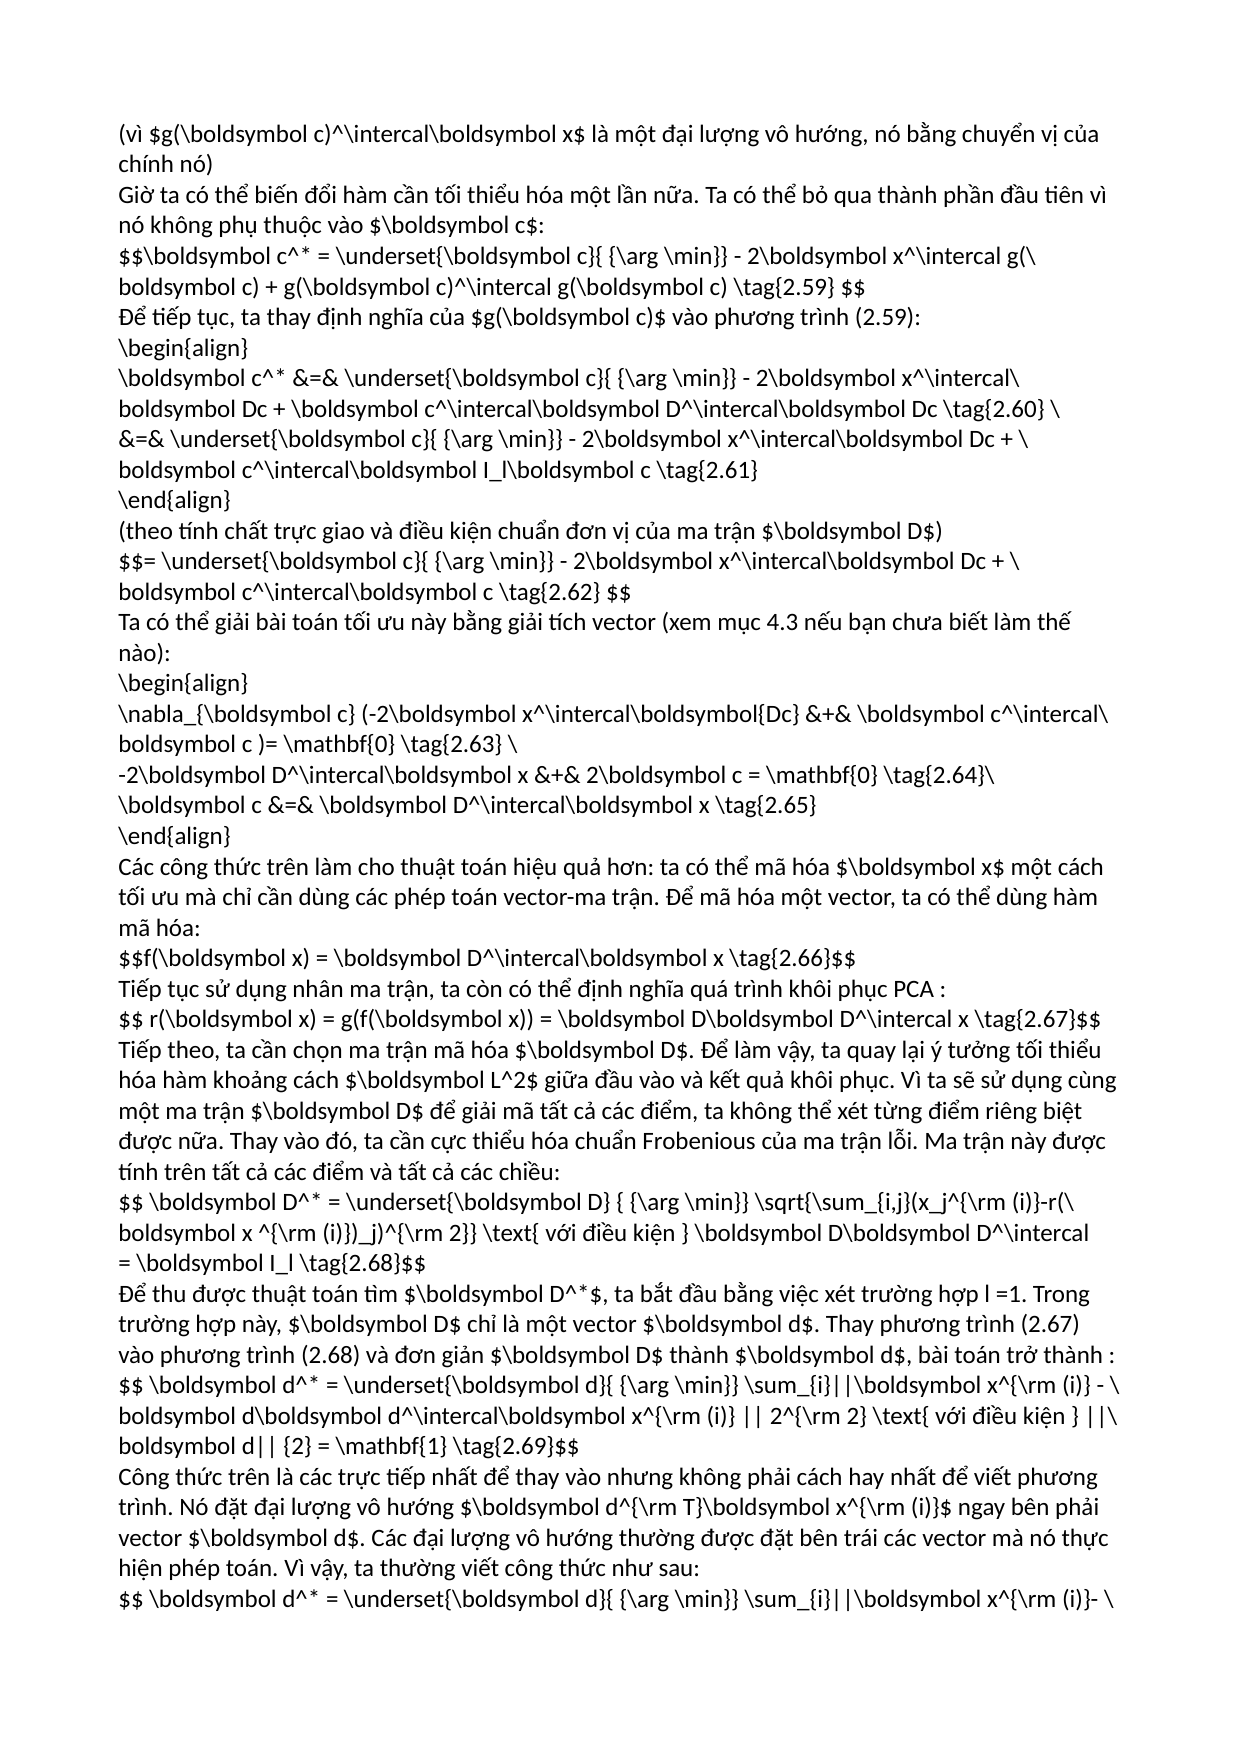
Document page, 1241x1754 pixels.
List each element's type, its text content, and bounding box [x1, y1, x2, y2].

text $$f(\boldsymbol x) = \boldsymbol D^\intercal\boldsymbol x \tag{2.66}$$ [118, 942, 1122, 973]
text \begin{align} [118, 667, 1122, 698]
text Để thu được thuật toán tìm $\boldsymbol D^*$, ta bắt đầu bằng việc xét trường hợp l =1. Trong trường hợp này, $\boldsymbol D$ chỉ là một vector $\boldsymbol d$. Thay phương trình (2.67) vào phương trình (2.68) và đơn giản $\boldsymbol D$ thành $\boldsymbol d$, bài toán trở thành : [118, 1278, 1122, 1369]
text \nabla_{\boldsymbol c} (-2\boldsymbol x^\intercal\boldsymbol{Dc} &+& \boldsymbol c^\intercal\boldsymbol c )= \mathbf{0} \tag{2.63} \ [118, 698, 1122, 759]
text Tiếp tục sử dụng nhân ma trận, ta còn có thể định nghĩa quá trình khôi phục PCA : [118, 973, 1122, 1003]
text \end{align} [118, 820, 1122, 851]
text $$ \boldsymbol D^* = \underset{\boldsymbol D} { {\arg \min}} \sqrt{\sum_{i,j}(x_j^{\rm (i)}-r(\boldsymbol x ^{\rm (i)})_j)^{\rm 2}} \text{ với điều kiện } \boldsymbol D\boldsymbol D^\intercal = \boldsymbol I_l \tag{2.68}$$ [118, 1186, 1122, 1278]
text Tiếp theo, ta cần chọn ma trận mã hóa $\boldsymbol D$. Để làm vậy, ta quay lại ý tưởng tối thiểu hóa hàm khoảng cách $\boldsymbol L^2$ giữa đầu vào và kết quả khôi phục. Vì ta sẽ sử dụng cùng một ma trận $\boldsymbol D$ để giải mã tất cả các điểm, ta không thể xét từng điểm riêng biệt được nữa. Thay vào đó, ta cần cực thiểu hóa chuẩn Frobenious của ma trận lỗi. Ma trận này được tính trên tất cả các điểm và tất cả các chiều: [118, 1034, 1122, 1186]
text Để tiếp tục, ta thay định nghĩa của $g(\boldsymbol c)$ vào phương trình (2.59): [118, 301, 1122, 332]
text Công thức trên là các trực tiếp nhất để thay vào nhưng không phải cách hay nhất để viết phương trình. Nó đặt đại lượng vô hướng $\boldsymbol d^{\rm T}\boldsymbol x^{\rm (i)}$ ngay bên phải vector $\boldsymbol d$. Các đại lượng vô hướng thường được đặt bên trái các vector mà nó thực hiện phép toán. Vì vậy, ta thường viết công thức như sau: [118, 1461, 1122, 1583]
text -2\boldsymbol D^\intercal\boldsymbol x &+& 2\boldsymbol c = \mathbf{0} \tag{2.64}\ [118, 759, 1122, 789]
text (theo tính chất trực giao và điều kiện chuẩn đơn vị của ma trận $\boldsymbol D$) [118, 515, 1122, 545]
text Các công thức trên làm cho thuật toán hiệu quả hơn: ta có thể mã hóa $\boldsymbol x$ một cách tối ưu mà chỉ cần dùng các phép toán vector-ma trận. Để mã hóa một vector, ta có thể dùng hàm mã hóa: [118, 851, 1122, 942]
text $$\boldsymbol c^* = \underset{\boldsymbol c}{ {\arg \min}} - 2\boldsymbol x^\intercal g(\boldsymbol c) + g(\boldsymbol c)^\intercal g(\boldsymbol c) \tag{2.59} $$ [118, 240, 1122, 301]
text \boldsymbol c^* &=& \underset{\boldsymbol c}{ {\arg \min}} - 2\boldsymbol x^\intercal\boldsymbol Dc + \boldsymbol c^\intercal\boldsymbol D^\intercal\boldsymbol Dc \tag{2.60} \ [118, 362, 1122, 423]
text \end{align} [118, 484, 1122, 515]
text \boldsymbol c &=& \boldsymbol D^\intercal\boldsymbol x \tag{2.65} [118, 789, 1122, 820]
text (vì $g(\boldsymbol c)^\intercal\boldsymbol x$ là một đại lượng vô hướng, nó bằng chuyển vị của chính nó) [118, 118, 1122, 179]
text $$ r(\boldsymbol x) = g(f(\boldsymbol x)) = \boldsymbol D\boldsymbol D^\intercal x \tag{2.67}$$ [118, 1003, 1122, 1034]
text $$ \boldsymbol d^* = \underset{\boldsymbol d}{ {\arg \min}} \sum_{i}||\boldsymbol x^{\rm (i)}- \ [118, 1583, 1122, 1614]
text $$= \underset{\boldsymbol c}{ {\arg \min}} - 2\boldsymbol x^\intercal\boldsymbol Dc + \boldsymbol c^\intercal\boldsymbol c \tag{2.62} $$ [118, 545, 1122, 606]
text Giờ ta có thể biến đổi hàm cần tối thiểu hóa một lần nữa. Ta có thể bỏ qua thành phần đầu tiên vì nó không phụ thuộc vào $\boldsymbol c$: [118, 179, 1122, 240]
text $$ \boldsymbol d^* = \underset{\boldsymbol d}{ {\arg \min}} \sum_{i}||\boldsymbol x^{\rm (i)} - \boldsymbol d\boldsymbol d^\intercal\boldsymbol x^{\rm (i)} || 2^{\rm 2} \text{ với điều kiện } ||\boldsymbol d|| {2} = \mathbf{1} \tag{2.69}$$ [118, 1369, 1122, 1461]
text \begin{align} [118, 332, 1122, 362]
text &=& \underset{\boldsymbol c}{ {\arg \min}} - 2\boldsymbol x^\intercal\boldsymbol Dc + \boldsymbol c^\intercal\boldsymbol I_l\boldsymbol c \tag{2.61} [118, 423, 1122, 484]
text Ta có thể giải bài toán tối ưu này bằng giải tích vector (xem mục 4.3 nếu bạn chưa biết làm thế nào): [118, 606, 1122, 667]
